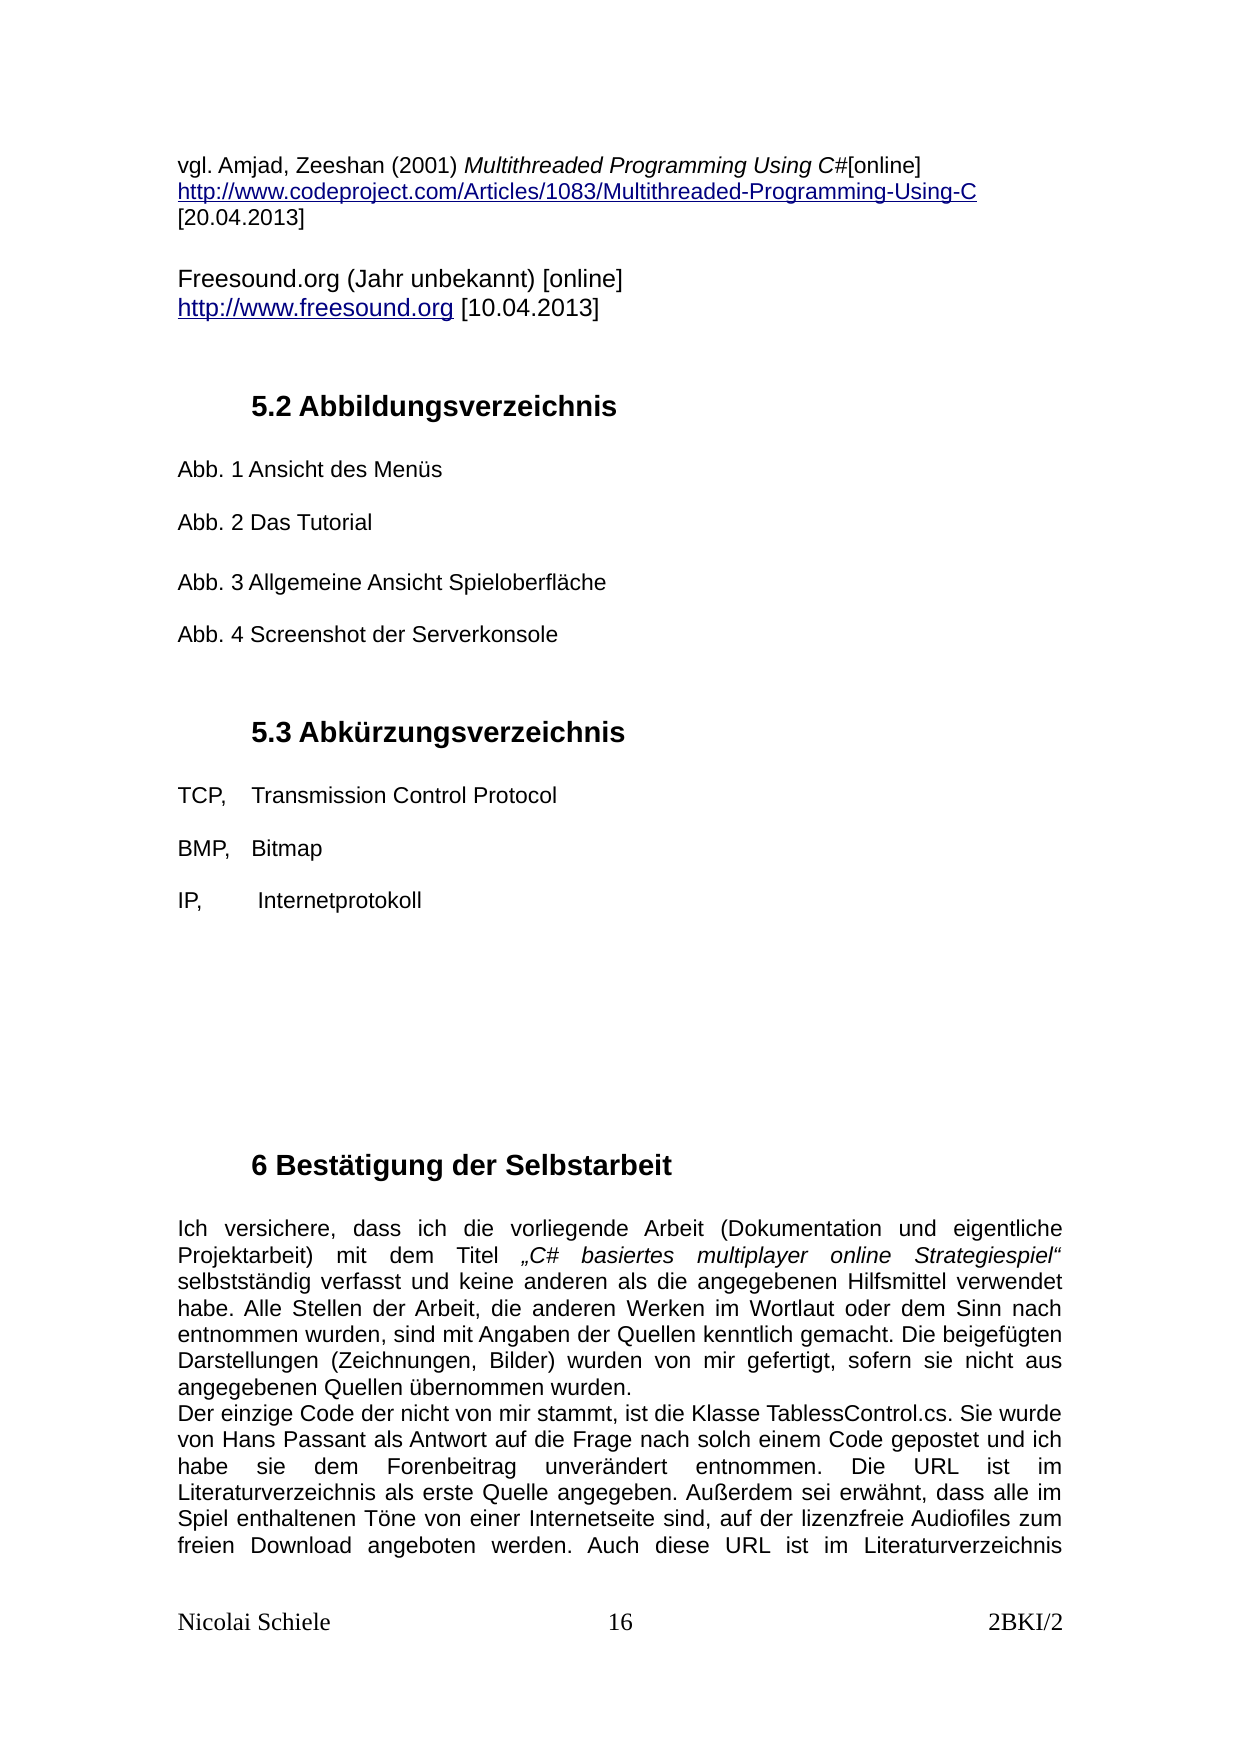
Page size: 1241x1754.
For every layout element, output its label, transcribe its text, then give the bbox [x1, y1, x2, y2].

text Abb. 2 Das Tutorial [177, 509, 1063, 535]
text 5.3 Abkürzungsverzeichnis [177, 715, 1063, 748]
text 5.2 Abbildungsverzeichnis [177, 389, 1063, 422]
text 6 Bestätigung der Selbstarbeit [177, 1148, 1063, 1182]
text IP, Internetprotokoll [177, 887, 1063, 913]
text Freesound.org (Jahr unbekannt) [online] [177, 264, 1063, 293]
text http://www.freesound.org [10.04.2013] [177, 293, 1063, 322]
text Abb. 1 Ansicht des Menüs [177, 456, 1063, 482]
text Ich versichere, dass ich die vorliegende Arbeit (Dokumentation und eigentliche Projektarbeit) mit dem Titel „C# basiertes multiplayer online Strategiespiel“ selbstständig verfasst und keine anderen als die angegebenen Hilfsmittel verwendet habe. Alle Stellen der Arbeit, die anderen Werken im Wortlaut oder dem Sinn nach entnommen wurden, sind mit Angaben der Quellen kenntlich gemacht. Die beigefügten Darstellungen (Zeichnungen, Bilder) wurden von mir gefertigt, sofern sie nicht aus angegebenen Quellen übernommen wurden. [177, 1215, 1063, 1400]
text vgl. Amjad, Zeeshan (2001) Multithreaded Programming Using C#[online] [177, 152, 1063, 178]
text http://www.codeproject.com/Articles/1083/Multithreaded-Programming-Using-C [20.04.2013] [177, 178, 1063, 231]
text Der einzige Code der nicht von mir stammt, ist die Klasse TablessControl.cs. Sie wurde von Hans Passant als Antwort auf die Frage nach solch einem Code gepostet und ich habe sie dem Forenbeitrag unverändert entnommen. Die URL ist im Literaturverzeichnis als erste Quelle angegeben. Außerdem sei erwähnt, dass alle im Spiel enthaltenen Töne von einer Internetseite sind, auf der lizenzfreie Audiofiles zum freien Download angeboten werden. Auch diese URL ist im Literaturverzeichnis [177, 1400, 1063, 1558]
text TCP, Transmission Control Protocol [177, 782, 1063, 808]
text BMP, Bitmap [177, 834, 1063, 861]
text Abb. 3 Allgemeine Ansicht Spieloberfläche [177, 568, 1063, 595]
text Abb. 4 Screenshot der Serverkonsole [177, 621, 1063, 648]
